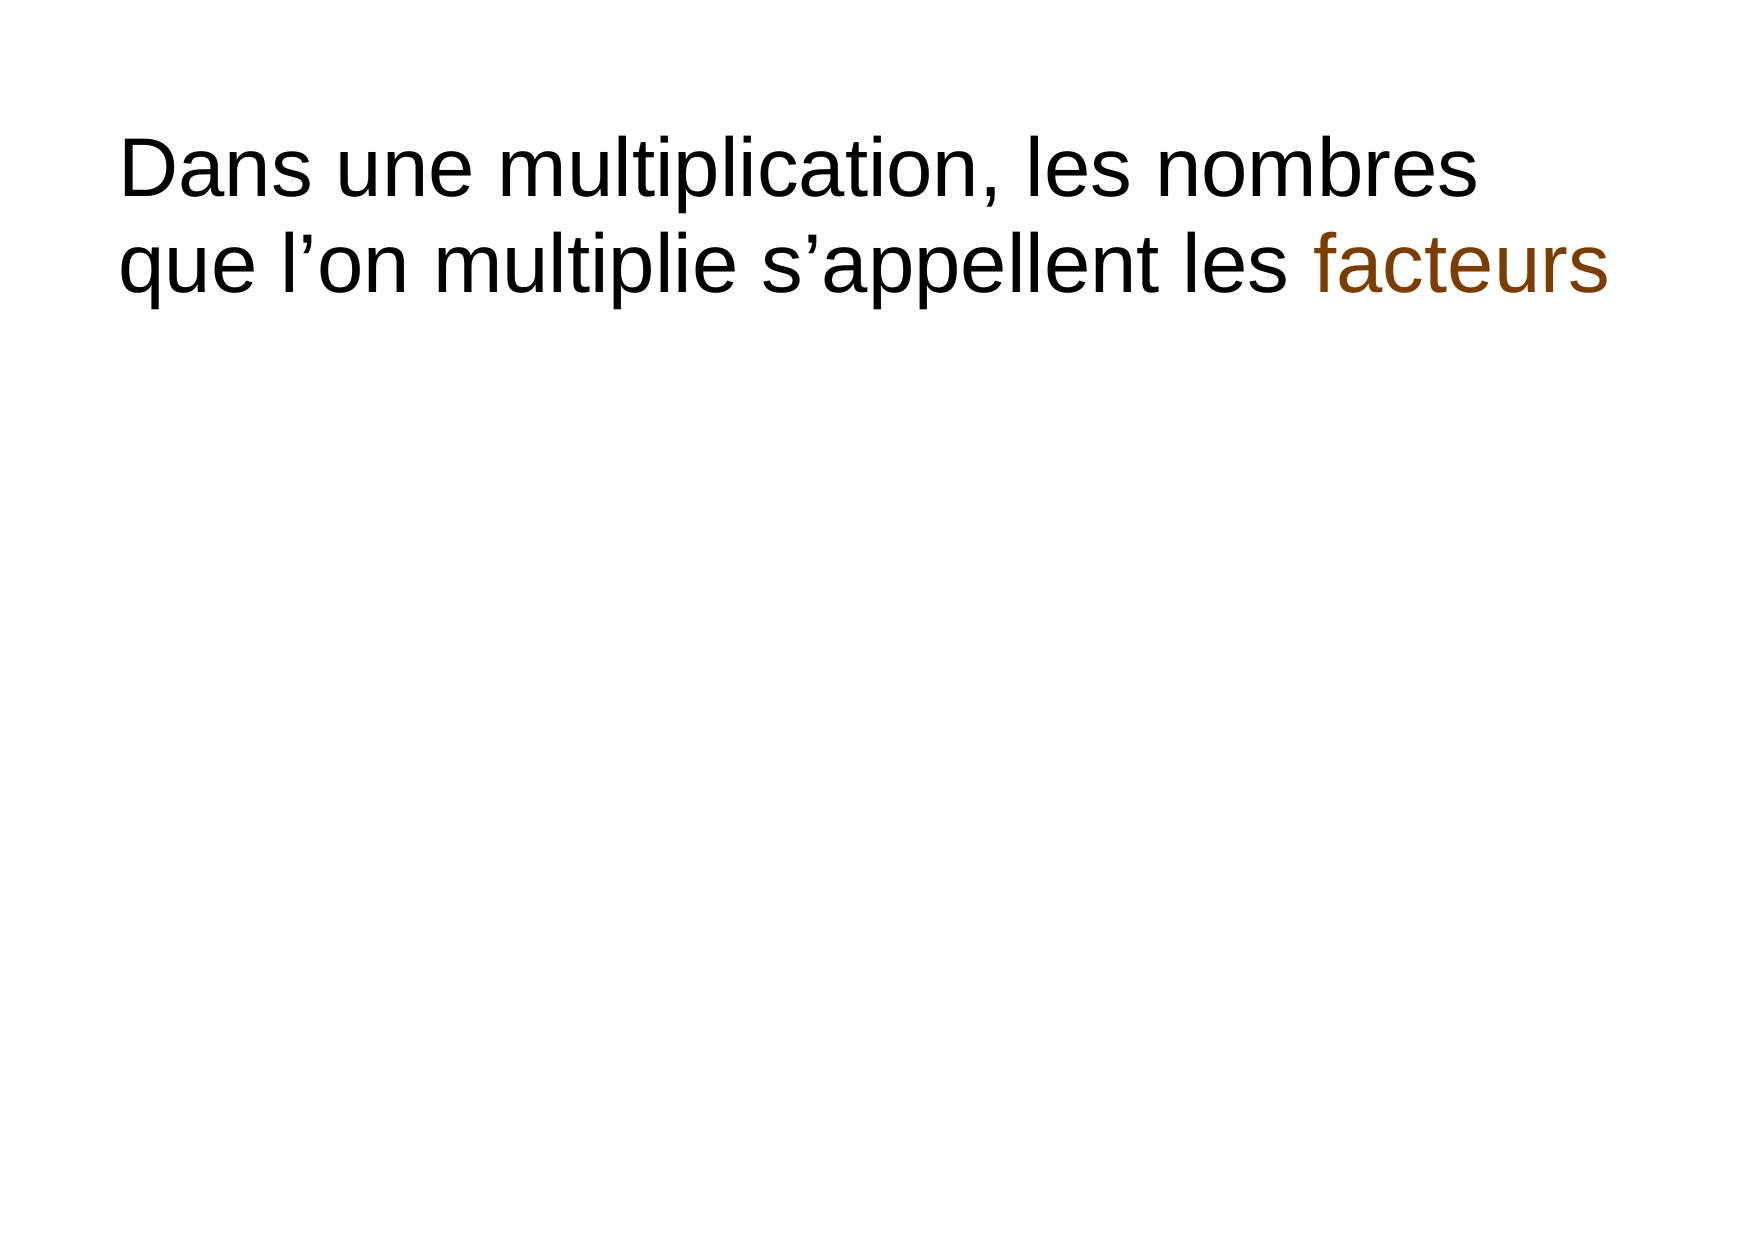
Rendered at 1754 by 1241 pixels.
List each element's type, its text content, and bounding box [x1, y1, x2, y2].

text Dans une multiplication, les nombres que l’on multiplie s’appellent les facteurs [118, 118, 1636, 310]
